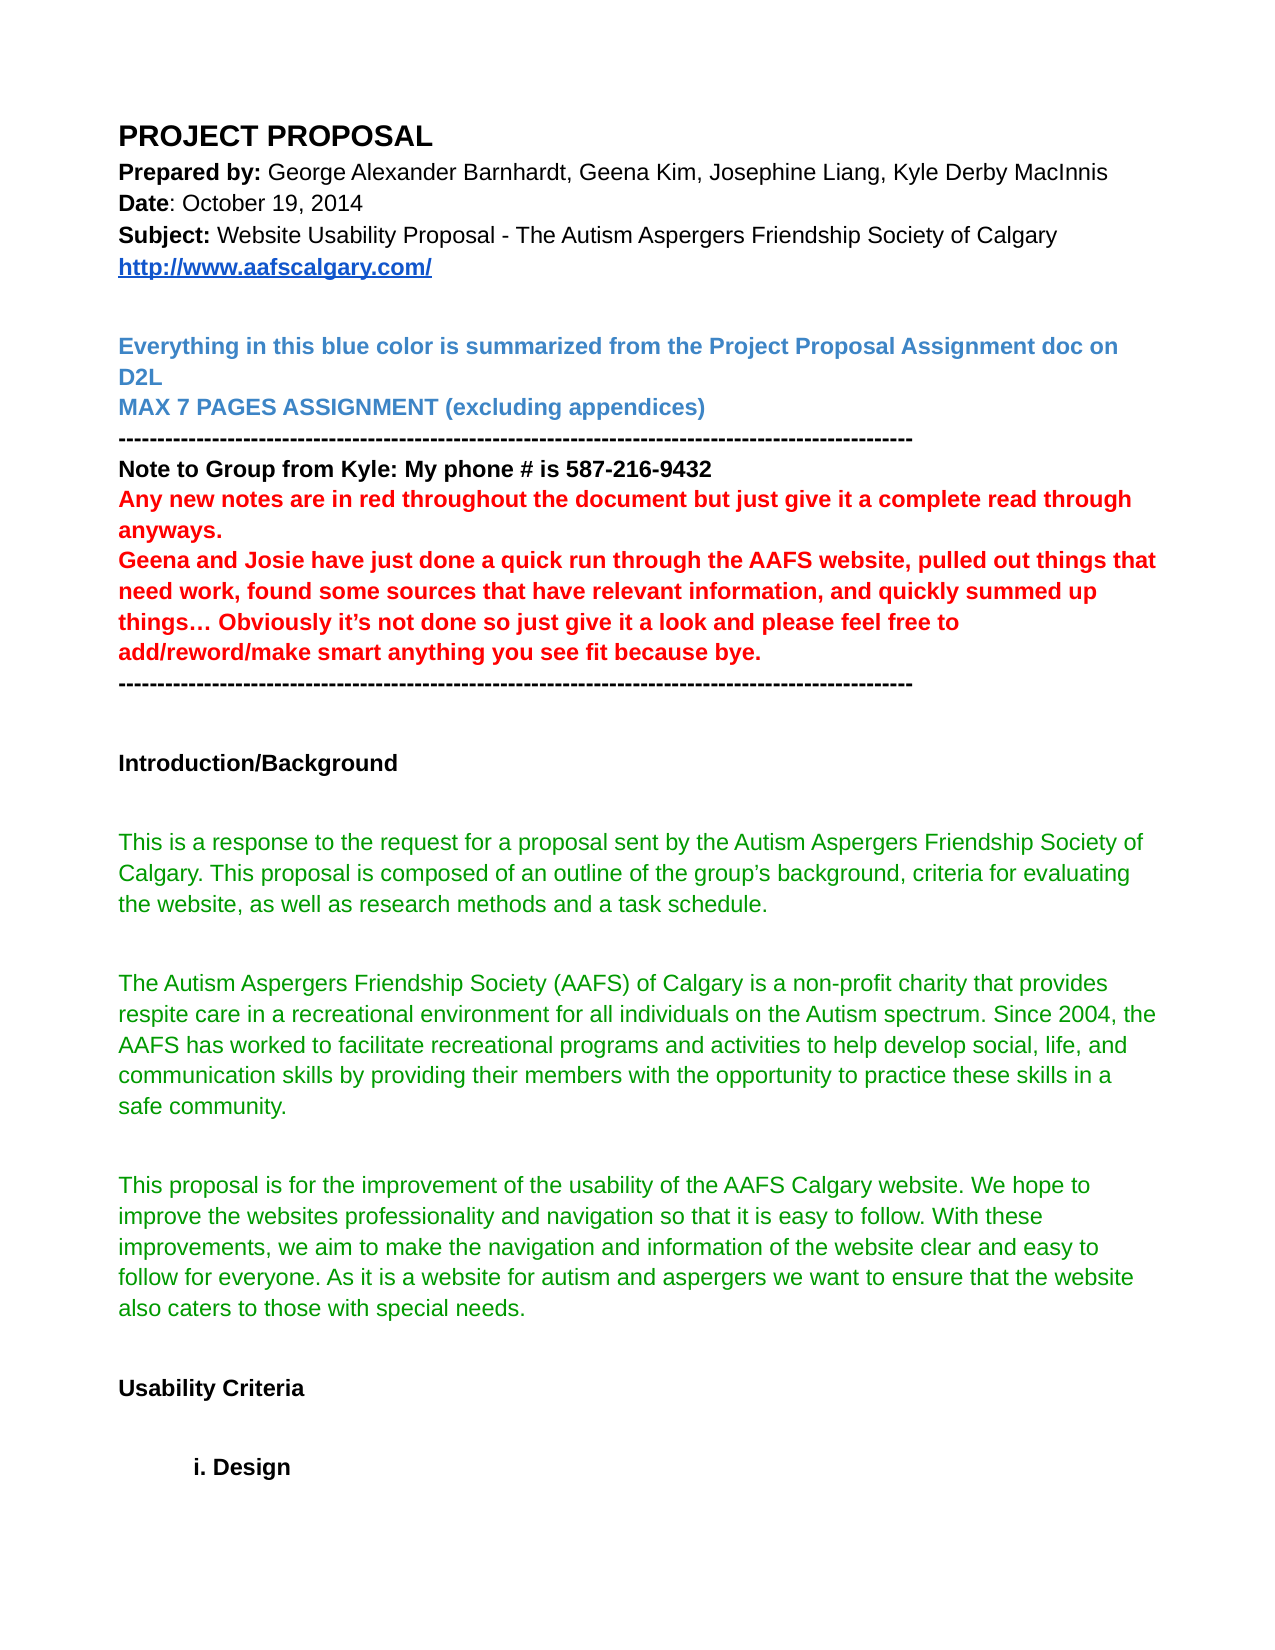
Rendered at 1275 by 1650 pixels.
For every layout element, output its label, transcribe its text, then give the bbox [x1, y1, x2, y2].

text Date: October 19, 2014 [118, 189, 1157, 216]
text http://www.aafscalgary.com/ [118, 253, 1157, 280]
text Introduction/Background [118, 749, 1157, 776]
text Everything in this blue color is summarized from the Project Proposal Assignment doc on D2L [118, 333, 1157, 390]
text Subject: Website Usability Proposal - The Autism Aspergers Friendship Society of Calgary [118, 220, 1157, 249]
text This is a response to the request for a proposal sent by the Autism Aspergers Friendship Society of Calgary. This proposal is composed of an outline of the group’s background, criteria for evaluating the website, as well as research methods and a task schedule. [118, 829, 1157, 917]
text i. Design [193, 1454, 1157, 1481]
text Note to Group from Kyle: My phone # is 587-216-9432 [118, 455, 1157, 482]
text PROJECT PROPOSAL [118, 118, 1157, 152]
text ------------------------------------------------------------------------------------------------------ [118, 424, 1157, 451]
text Usability Criteria [118, 1374, 1157, 1401]
text This proposal is for the improvement of the usability of the AAFS Calgary website. We hope to improve the websites professionality and navigation so that it is easy to follow. With these improvements, we aim to make the navigation and information of the website clear and easy to follow for everyone. As it is a website for autism and aspergers we want to ensure that the website also caters to those with special needs. [118, 1172, 1157, 1321]
text Geena and Josie have just done a quick run through the AAFS website, pulled out things that need work, found some sources that have relevant information, and quickly summed up things… Obviously it’s not done so just give it a look and please feel free to add/reword/make smart anything you see fit because bye. [118, 547, 1157, 666]
text ------------------------------------------------------------------------------------------------------ [118, 669, 1157, 696]
text MAX 7 PAGES ASSIGNMENT (excluding appendices) [118, 394, 1157, 421]
text Prepared by: George Alexander Barnhardt, Geena Kim, Josephine Liang, Kyle Derby MacInnis [118, 157, 1157, 186]
text The Autism Aspergers Friendship Society (AAFS) of Calgary is a non-profit charity that provides respite care in a recreational environment for all individuals on the Autism spectrum. Since 2004, the AAFS has worked to facilitate recreational programs and activities to help develop social, life, and communication skills by providing their members with the opportunity to practice these skills in a safe community. [118, 970, 1157, 1119]
text Any new notes are in red throughout the document but just give it a complete read through anyways. [118, 486, 1157, 543]
